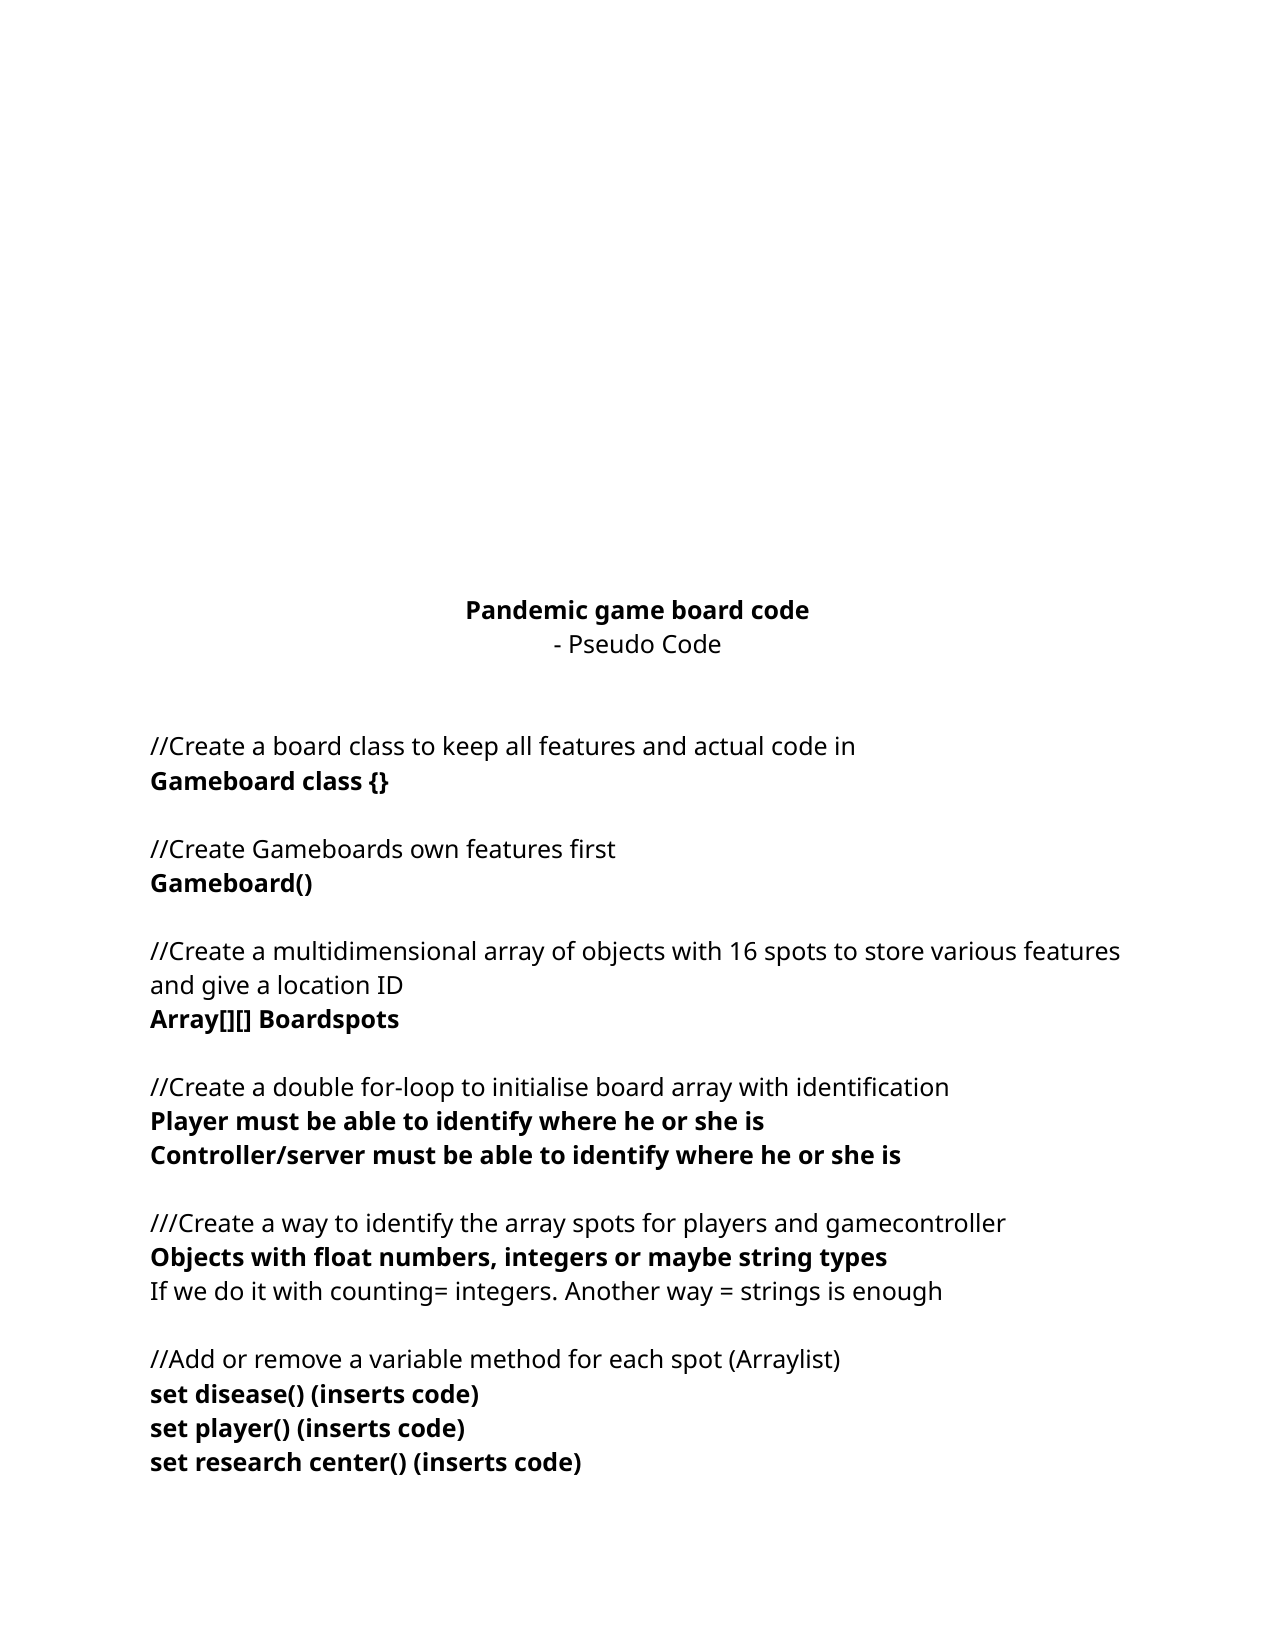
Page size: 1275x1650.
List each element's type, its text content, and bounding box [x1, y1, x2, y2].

text //Add or remove a variable method for each spot (Arraylist) [150, 1342, 1125, 1376]
text //Create a double for-loop to initialise board array with identification [150, 1070, 1125, 1104]
text ///Create a way to identify the array spots for players and gamecontroller [150, 1206, 1125, 1240]
text set research center() (inserts code) [150, 1444, 1125, 1478]
text //Create a board class to keep all features and actual code in [150, 729, 1125, 763]
text - Pseudo Code [150, 627, 1125, 661]
text Pandemic game board code [150, 593, 1125, 627]
text Controller/server must be able to identify where he or she is [150, 1138, 1125, 1172]
text Gameboard class {} [150, 763, 1125, 797]
text set disease() (inserts code) [150, 1376, 1125, 1410]
text Gameboard() [150, 865, 1125, 899]
text //Create Gameboards own features first [150, 831, 1125, 865]
text //Create a multidimensional array of objects with 16 spots to store various features and give a location ID [150, 933, 1125, 1002]
text Player must be able to identify where he or she is [150, 1104, 1125, 1138]
text Array[][] Boardspots [150, 1002, 1125, 1036]
text Objects with float numbers, integers or maybe string types [150, 1240, 1125, 1274]
text If we do it with counting= integers. Another way = strings is enough [150, 1274, 1125, 1308]
text set player() (inserts code) [150, 1410, 1125, 1444]
